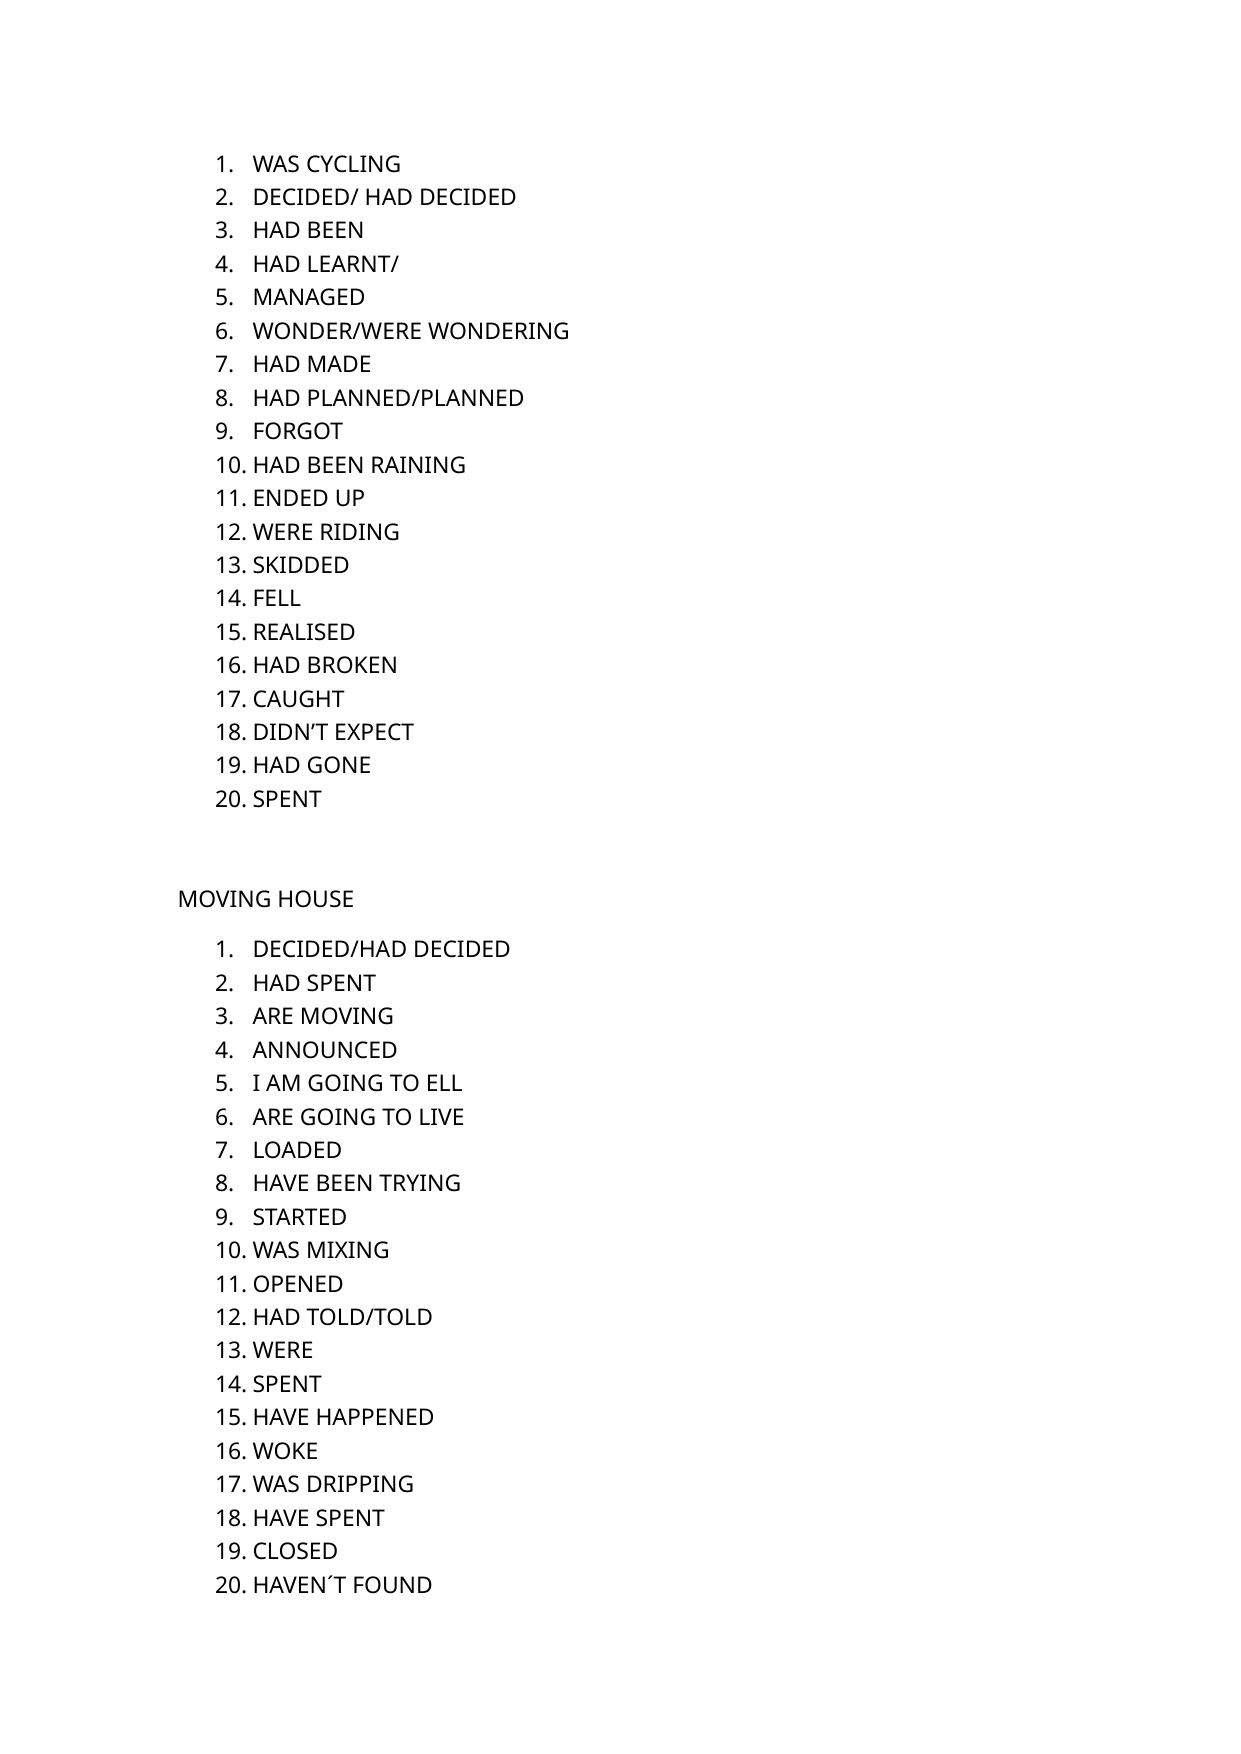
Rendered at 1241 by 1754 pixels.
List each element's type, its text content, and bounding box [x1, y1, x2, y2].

list WOKE [215, 1435, 1063, 1466]
list STARTED [215, 1201, 1063, 1232]
list ARE GOING TO LIVE [215, 1100, 1063, 1132]
list HAD TOLD/TOLD [215, 1301, 1063, 1332]
list WONDER/WERE WONDERING [215, 315, 1063, 346]
text MOVING HOUSE [177, 883, 1063, 914]
list ANNOUNCED [215, 1033, 1063, 1065]
list ARE MOVING [215, 1000, 1063, 1031]
list WERE RIDING [215, 515, 1063, 547]
list MANAGED [215, 281, 1063, 313]
list SPENT [215, 783, 1063, 814]
list HAD BEEN RAINING [215, 448, 1063, 480]
list CAUGHT [215, 683, 1063, 714]
list HAVE HAPPENED [215, 1401, 1063, 1433]
list HAD BROKEN [215, 649, 1063, 680]
list HAD SPENT [215, 967, 1063, 998]
list FORGOT [215, 415, 1063, 446]
list WAS DRIPPING [215, 1468, 1063, 1499]
list ENDED UP [215, 482, 1063, 513]
list WERE [215, 1334, 1063, 1366]
list OPENED [215, 1268, 1063, 1299]
list HAD MADE [215, 348, 1063, 379]
list HAD GONE [215, 749, 1063, 781]
list HAD BEEN [215, 214, 1063, 246]
list WAS CYCLING [215, 148, 1063, 179]
list HAD PLANNED/PLANNED [215, 382, 1063, 413]
list SPENT [215, 1368, 1063, 1399]
list FELL [215, 582, 1063, 613]
list DIDN’T EXPECT [215, 716, 1063, 747]
list HAVEN´T FOUND [215, 1568, 1063, 1600]
list SKIDDED [215, 549, 1063, 580]
list CLOSED [215, 1535, 1063, 1566]
list REALISED [215, 616, 1063, 647]
list WAS MIXING [215, 1234, 1063, 1265]
list HAVE BEEN TRYING [215, 1167, 1063, 1198]
list LOADED [215, 1134, 1063, 1165]
list I AM GOING TO ELL [215, 1067, 1063, 1098]
list HAD LEARNT/ [215, 248, 1063, 279]
list DECIDED/HAD DECIDED [215, 933, 1063, 964]
list DECIDED/ HAD DECIDED [215, 181, 1063, 212]
list HAVE SPENT [215, 1502, 1063, 1533]
